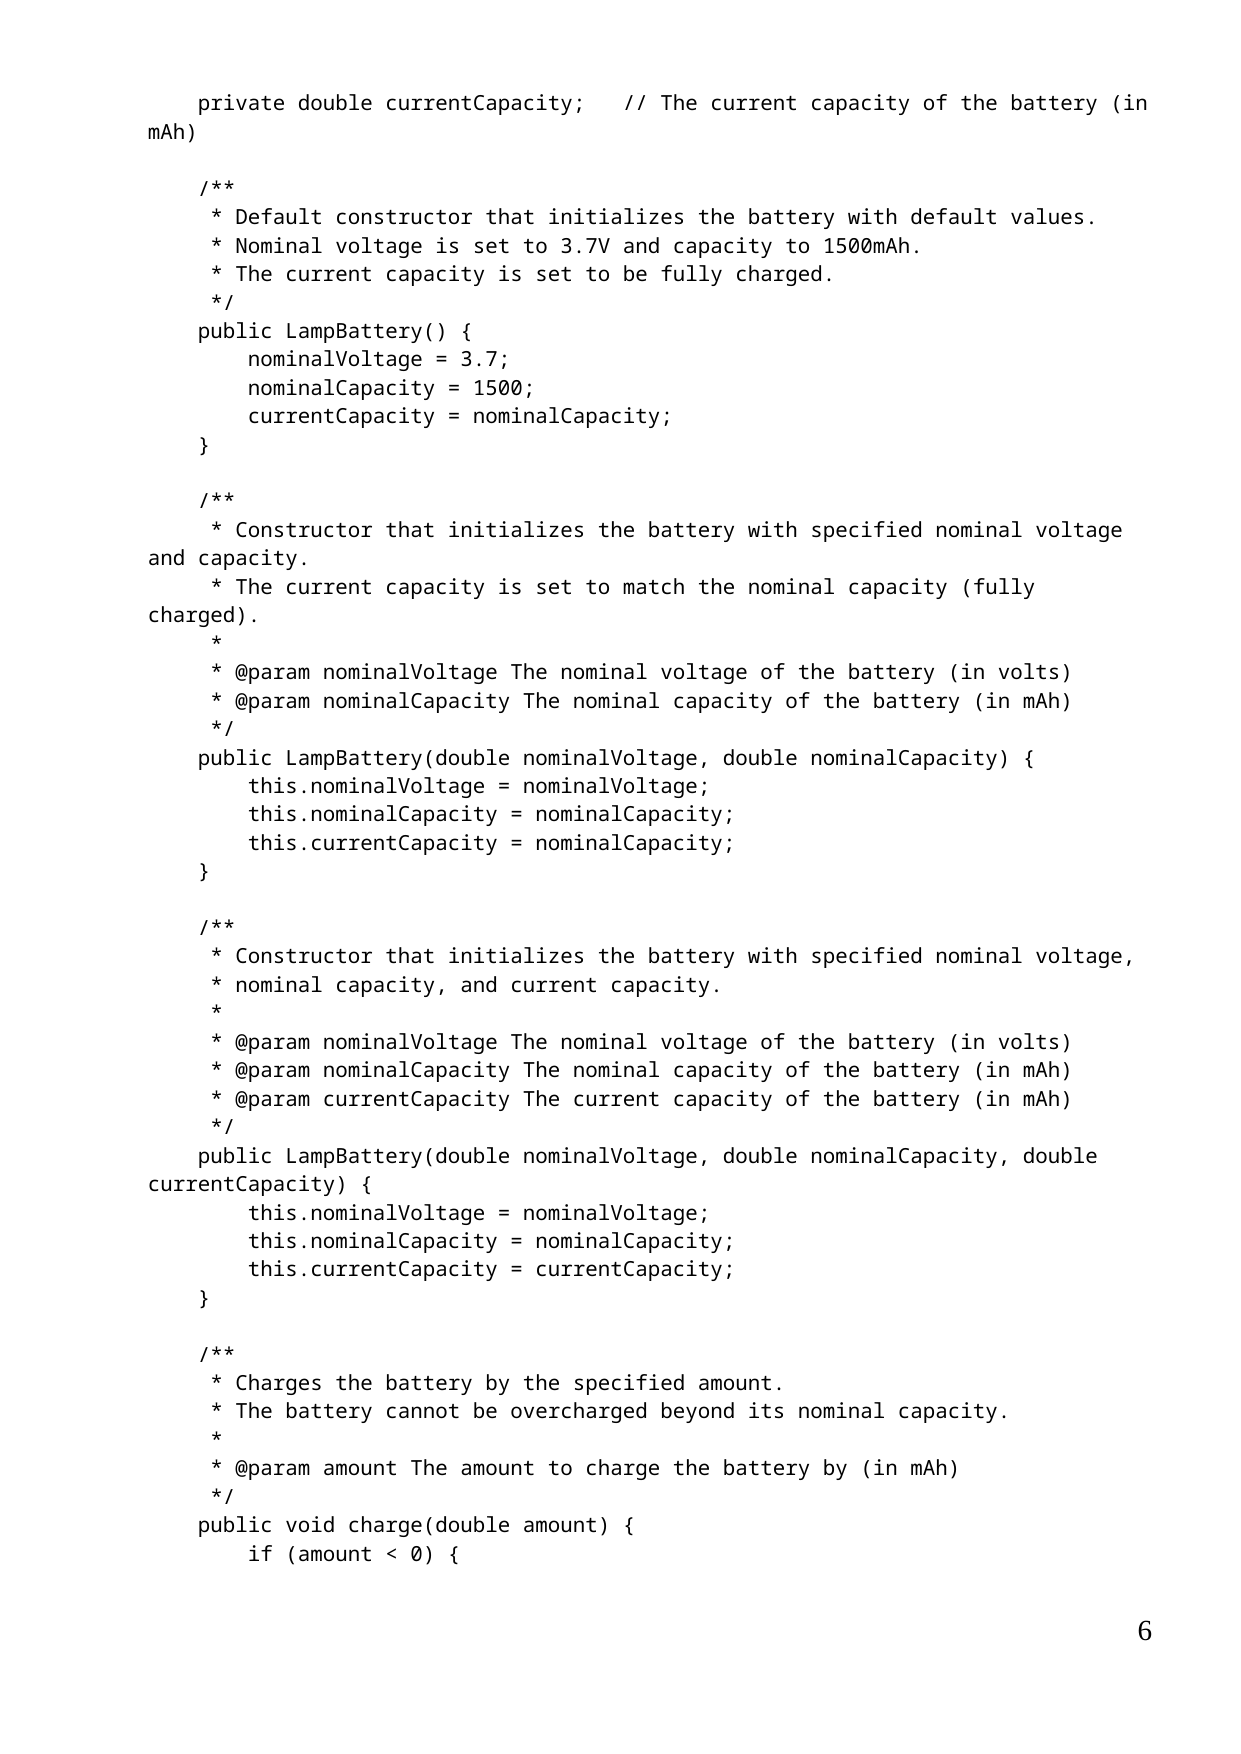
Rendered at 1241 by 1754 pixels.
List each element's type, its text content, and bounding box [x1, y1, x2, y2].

text * @param nominalCapacity The nominal capacity of the battery (in mAh) [148, 1055, 1152, 1084]
text * The battery cannot be overcharged beyond its nominal capacity. [148, 1397, 1152, 1425]
text this.currentCapacity = currentCapacity; [148, 1254, 1152, 1283]
text * The current capacity is set to match the nominal capacity (fully charged). [148, 572, 1152, 629]
text public void charge(double amount) { [148, 1510, 1152, 1539]
text * @param nominalVoltage The nominal voltage of the battery (in volts) [148, 657, 1152, 686]
text this.nominalVoltage = nominalVoltage; [148, 1198, 1152, 1226]
text * [148, 1425, 1152, 1453]
text this.nominalCapacity = nominalCapacity; [148, 1226, 1152, 1254]
text /** [148, 1340, 1152, 1368]
text } [148, 1283, 1152, 1311]
text nominalCapacity = 1500; [148, 373, 1152, 401]
text * Constructor that initializes the battery with specified nominal voltage, [148, 942, 1152, 970]
text */ [148, 714, 1152, 743]
text * nominal capacity, and current capacity. [148, 970, 1152, 998]
text * The current capacity is set to be fully charged. [148, 259, 1152, 288]
text * [148, 629, 1152, 657]
text } [148, 430, 1152, 458]
text this.currentCapacity = nominalCapacity; [148, 828, 1152, 856]
text /** [148, 487, 1152, 515]
text if (amount < 0) { [148, 1539, 1152, 1567]
text */ [148, 288, 1152, 316]
text * Nominal voltage is set to 3.7V and capacity to 1500mAh. [148, 231, 1152, 259]
text * @param currentCapacity The current capacity of the battery (in mAh) [148, 1084, 1152, 1112]
text * Constructor that initializes the battery with specified nominal voltage and capacity. [148, 515, 1152, 572]
text nominalVoltage = 3.7; [148, 344, 1152, 373]
text currentCapacity = nominalCapacity; [148, 401, 1152, 430]
text this.nominalVoltage = nominalVoltage; [148, 771, 1152, 799]
text /** [148, 174, 1152, 202]
text * @param nominalVoltage The nominal voltage of the battery (in volts) [148, 1027, 1152, 1055]
text */ [148, 1112, 1152, 1141]
text } [148, 856, 1152, 885]
text */ [148, 1482, 1152, 1510]
text /** [148, 913, 1152, 942]
text public LampBattery(double nominalVoltage, double nominalCapacity, double currentCapacity) { [148, 1141, 1152, 1198]
text * @param nominalCapacity The nominal capacity of the battery (in mAh) [148, 686, 1152, 714]
text * @param amount The amount to charge the battery by (in mAh) [148, 1453, 1152, 1482]
text * [148, 998, 1152, 1027]
text public LampBattery(double nominalVoltage, double nominalCapacity) { [148, 743, 1152, 771]
text this.nominalCapacity = nominalCapacity; [148, 799, 1152, 828]
text * Default constructor that initializes the battery with default values. [148, 202, 1152, 231]
text private double currentCapacity; // The current capacity of the battery (in mAh) [148, 88, 1152, 145]
text * Charges the battery by the specified amount. [148, 1368, 1152, 1397]
text public LampBattery() { [148, 316, 1152, 344]
